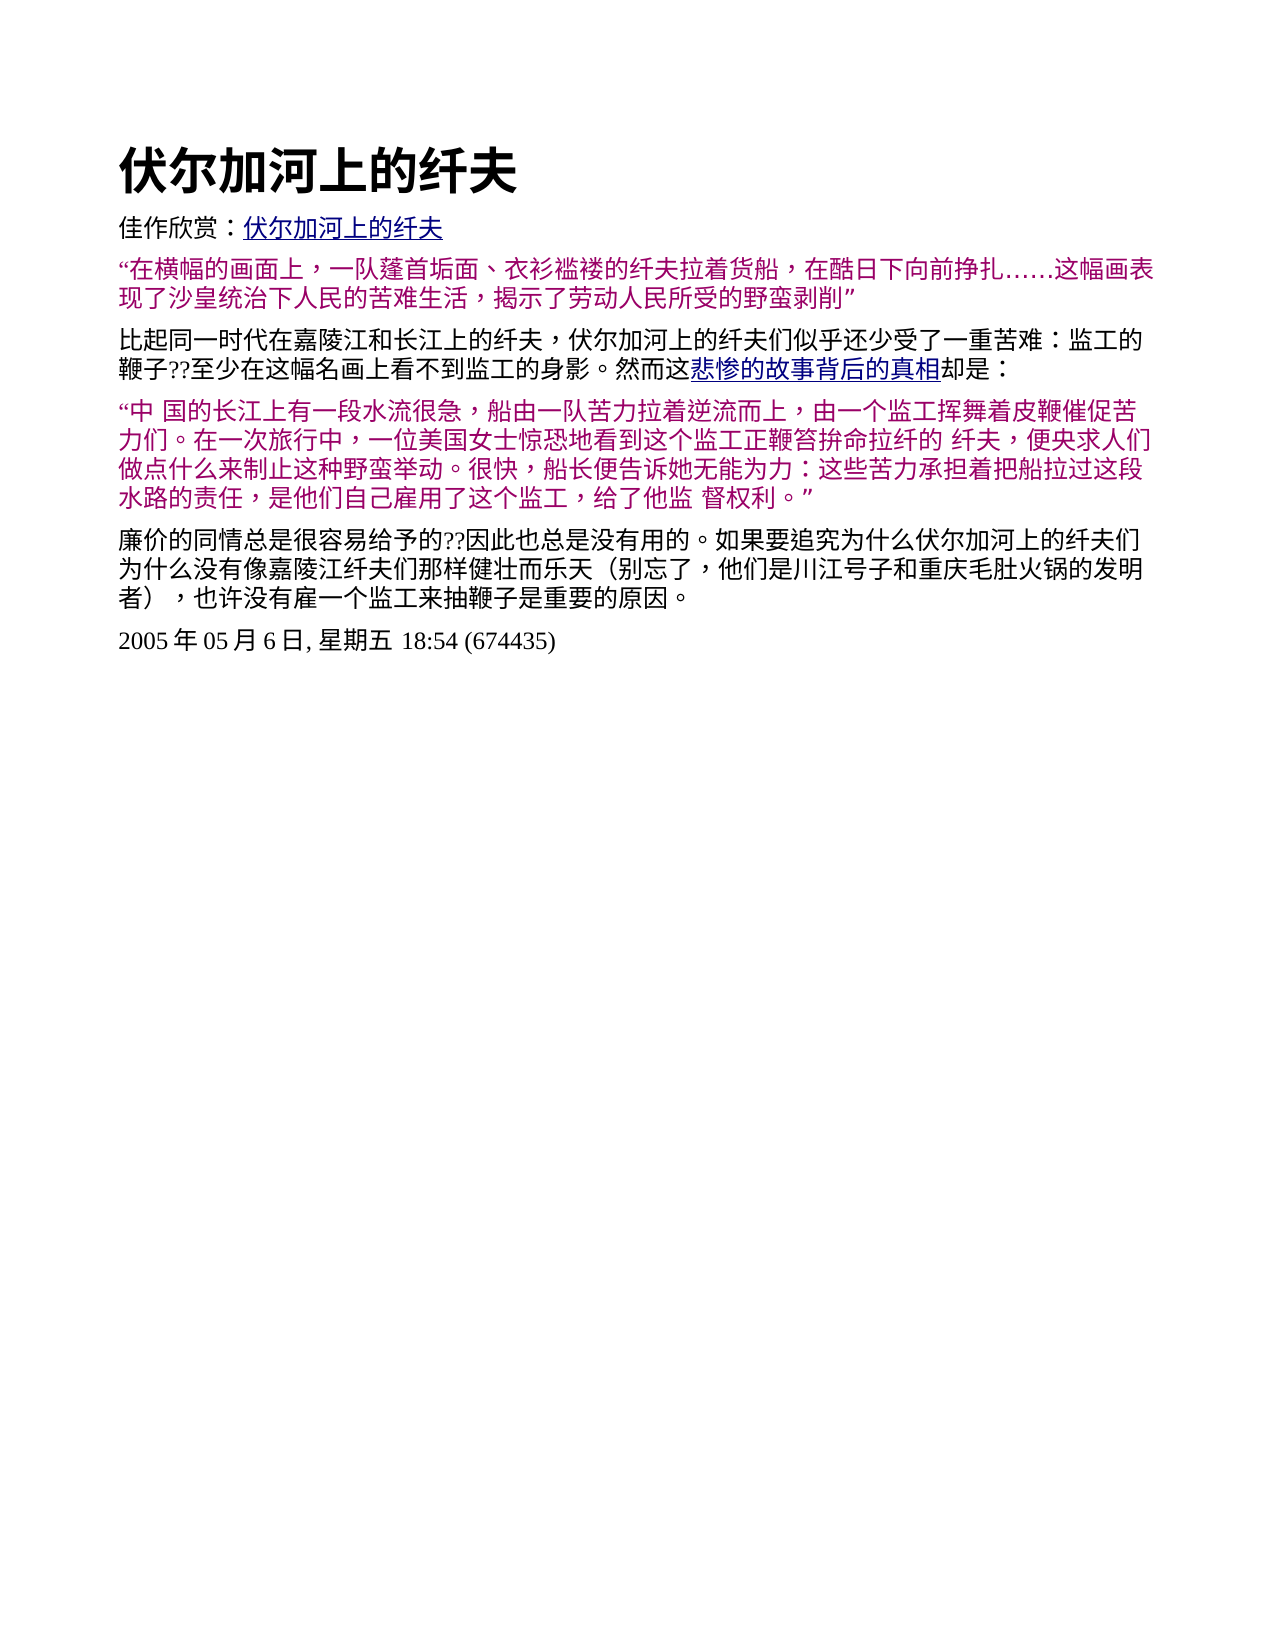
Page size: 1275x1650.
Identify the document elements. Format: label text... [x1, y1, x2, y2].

text 比起同一时代在嘉陵江和长江上的纤夫，伏尔加河上的纤夫们似乎还少受了一重苦难：监工的鞭子??至少在这幅名画上看不到监工的身影。然而这悲惨的故事背后的真相却是： [118, 326, 1157, 385]
text 廉价的同情总是很容易给予的??因此也总是没有用的。如果要追究为什么伏尔加河上的纤夫们为什么没有像嘉陵江纤夫们那样健壮而乐天（别忘了，他们是川江号子和重庆毛肚火锅的发明者），也许没有雇一个监工来抽鞭子是重要的原因。 [118, 526, 1157, 614]
subtitle 伏尔加河上的纤夫 [118, 143, 1157, 201]
text “中 国的长江上有一段水流很急，船由一队苦力拉着逆流而上，由一个监工挥舞着皮鞭催促苦力们。在一次旅行中，一位美国女士惊恐地看到这个监工正鞭笞拚命拉纤的 纤夫，便央求人们做点什么来制止这种野蛮举动。很快，船长便告诉她无能为力：这些苦力承担着把船拉过这段水路的责任，是他们自己雇用了这个监工，给了他监 督权利。” [118, 397, 1157, 514]
text 2005年05月6日, 星期五 18:54 (674435) [118, 626, 1157, 656]
text “在横幅的画面上，一队蓬首垢面、衣衫褴褛的纤夫拉着货船，在酷日下向前挣扎……这幅画表现了沙皇统治下人民的苦难生活，揭示了劳动人民所受的野蛮剥削” [118, 256, 1157, 314]
text 佳作欣赏：伏尔加河上的纤夫 [118, 214, 1157, 243]
